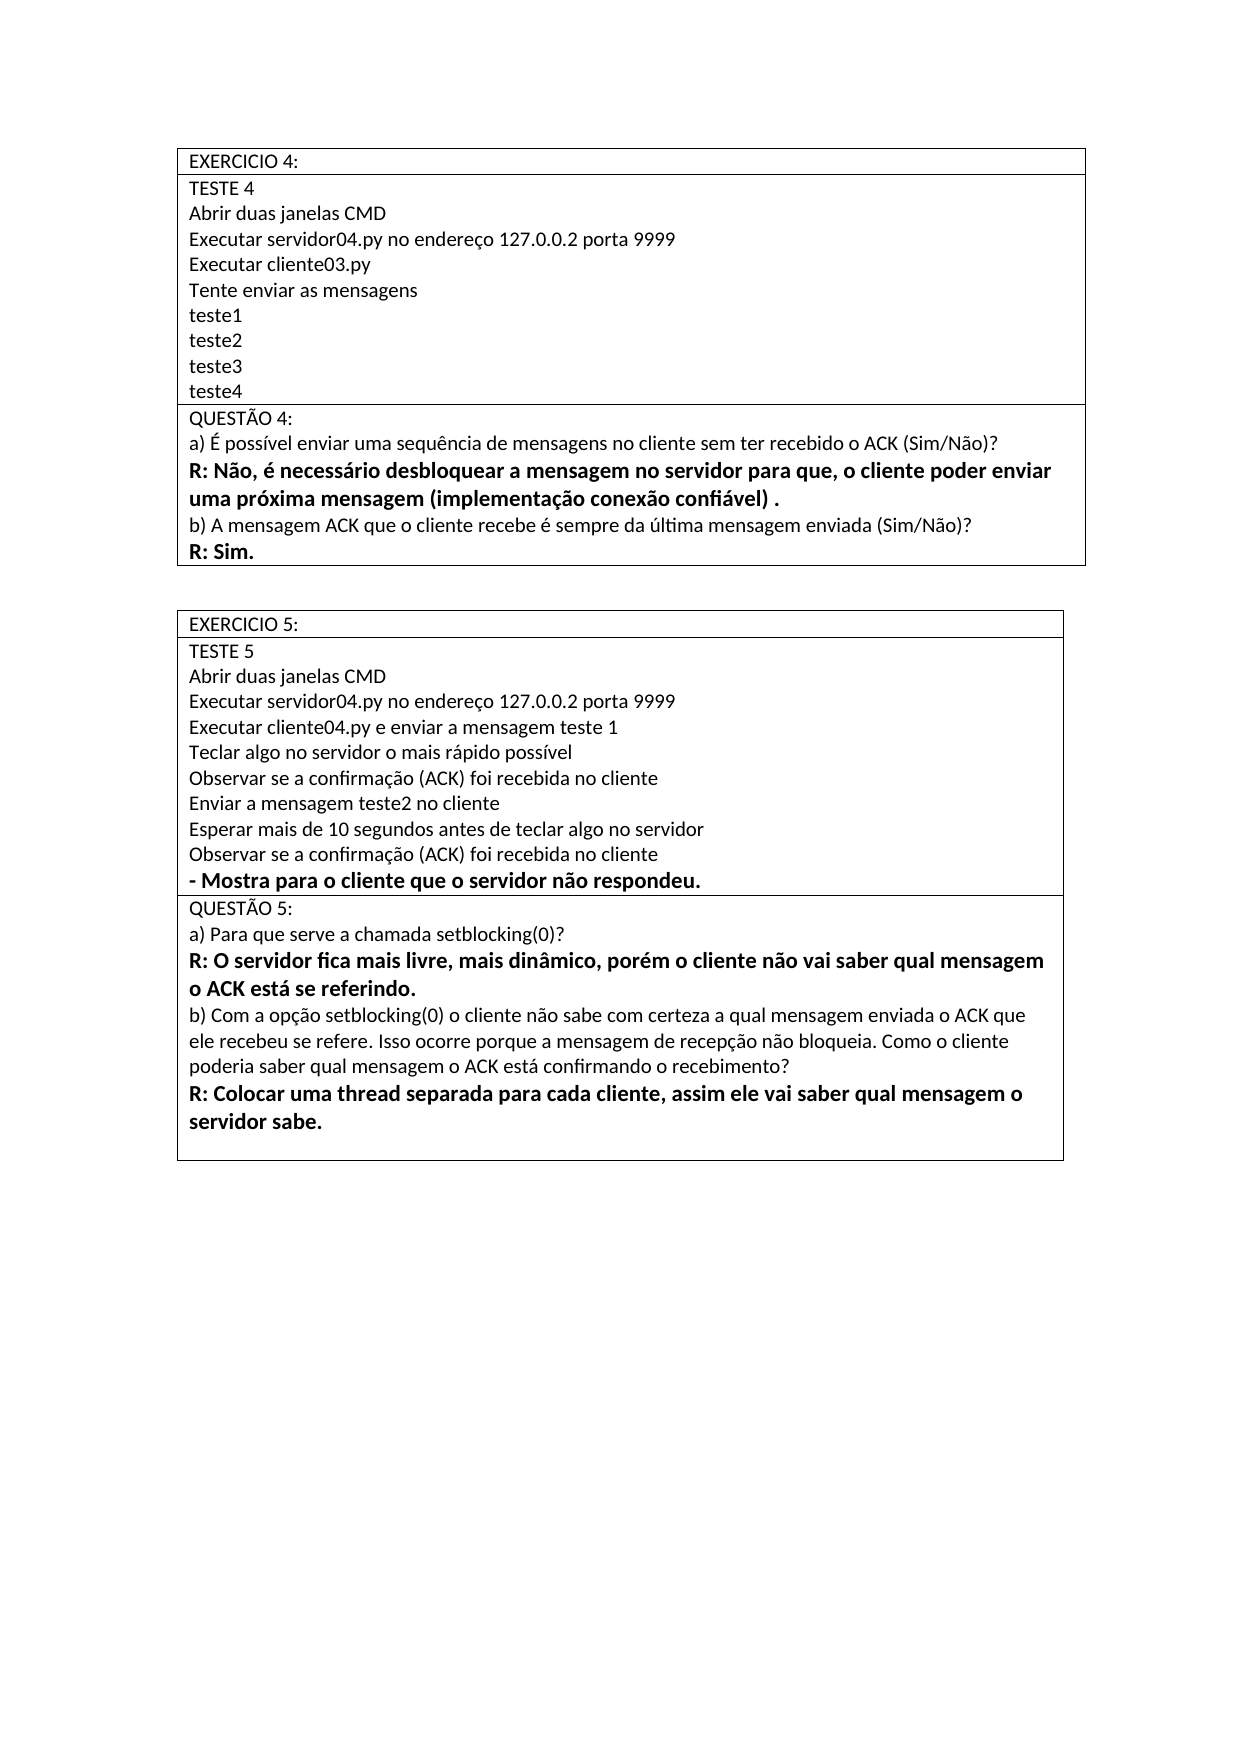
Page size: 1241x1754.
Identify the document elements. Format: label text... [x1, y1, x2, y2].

table_cell TESTE 5 Abrir duas janelas CMD Executar servidor04.py no endereço 127.0.0.2 porta 9999 Executar cliente04.py e enviar a mensagem teste 1 Teclar algo no servidor o mais rápido possível Observar se a confirmação (ACK) foi recebida no cliente Enviar a mensagem teste2 no cliente Esperar mais de 10 segundos antes de teclar algo no servidor Observar se a confirmação (ACK) foi recebida no cliente - Mostra para o cliente que o servidor não respondeu. [178, 638, 1063, 894]
table_header EXERCICIO 4: [178, 149, 1085, 174]
table_cell QUESTÃO 4: a) É possível enviar uma sequência de mensagens no cliente sem ter recebido o ACK (Sim/Não)? R: Não, é necessário desbloquear a mensagem no servidor para que, o cliente poder enviar uma próxima mensagem (implementação conexão confiável) . b) A mensagem ACK que o cliente recebe é sempre da última mensagem enviada (Sim/Não)? R: Sim. [178, 405, 1085, 565]
table_header EXERCICIO 5: [178, 611, 1063, 637]
table_cell TESTE 4 Abrir duas janelas CMD Executar servidor04.py no endereço 127.0.0.2 porta 9999 Executar cliente03.py Tente enviar as mensagens teste1 teste2 teste3 teste4 [178, 175, 1085, 404]
table_cell QUESTÃO 5: a) Para que serve a chamada setblocking(0)? R: O servidor fica mais livre, mais dinâmico, porém o cliente não vai saber qual mensagem o ACK está se referindo. b) Com a opção setblocking(0) o cliente não sabe com certeza a qual mensagem enviada o ACK que ele recebeu se refere. Isso ocorre porque a mensagem de recepção não bloqueia. Como o cliente poderia saber qual mensagem o ACK está confirmando o recebimento? R: Colocar uma thread separada para cada cliente, assim ele vai saber qual mensagem o servidor sabe. [178, 896, 1063, 1160]
